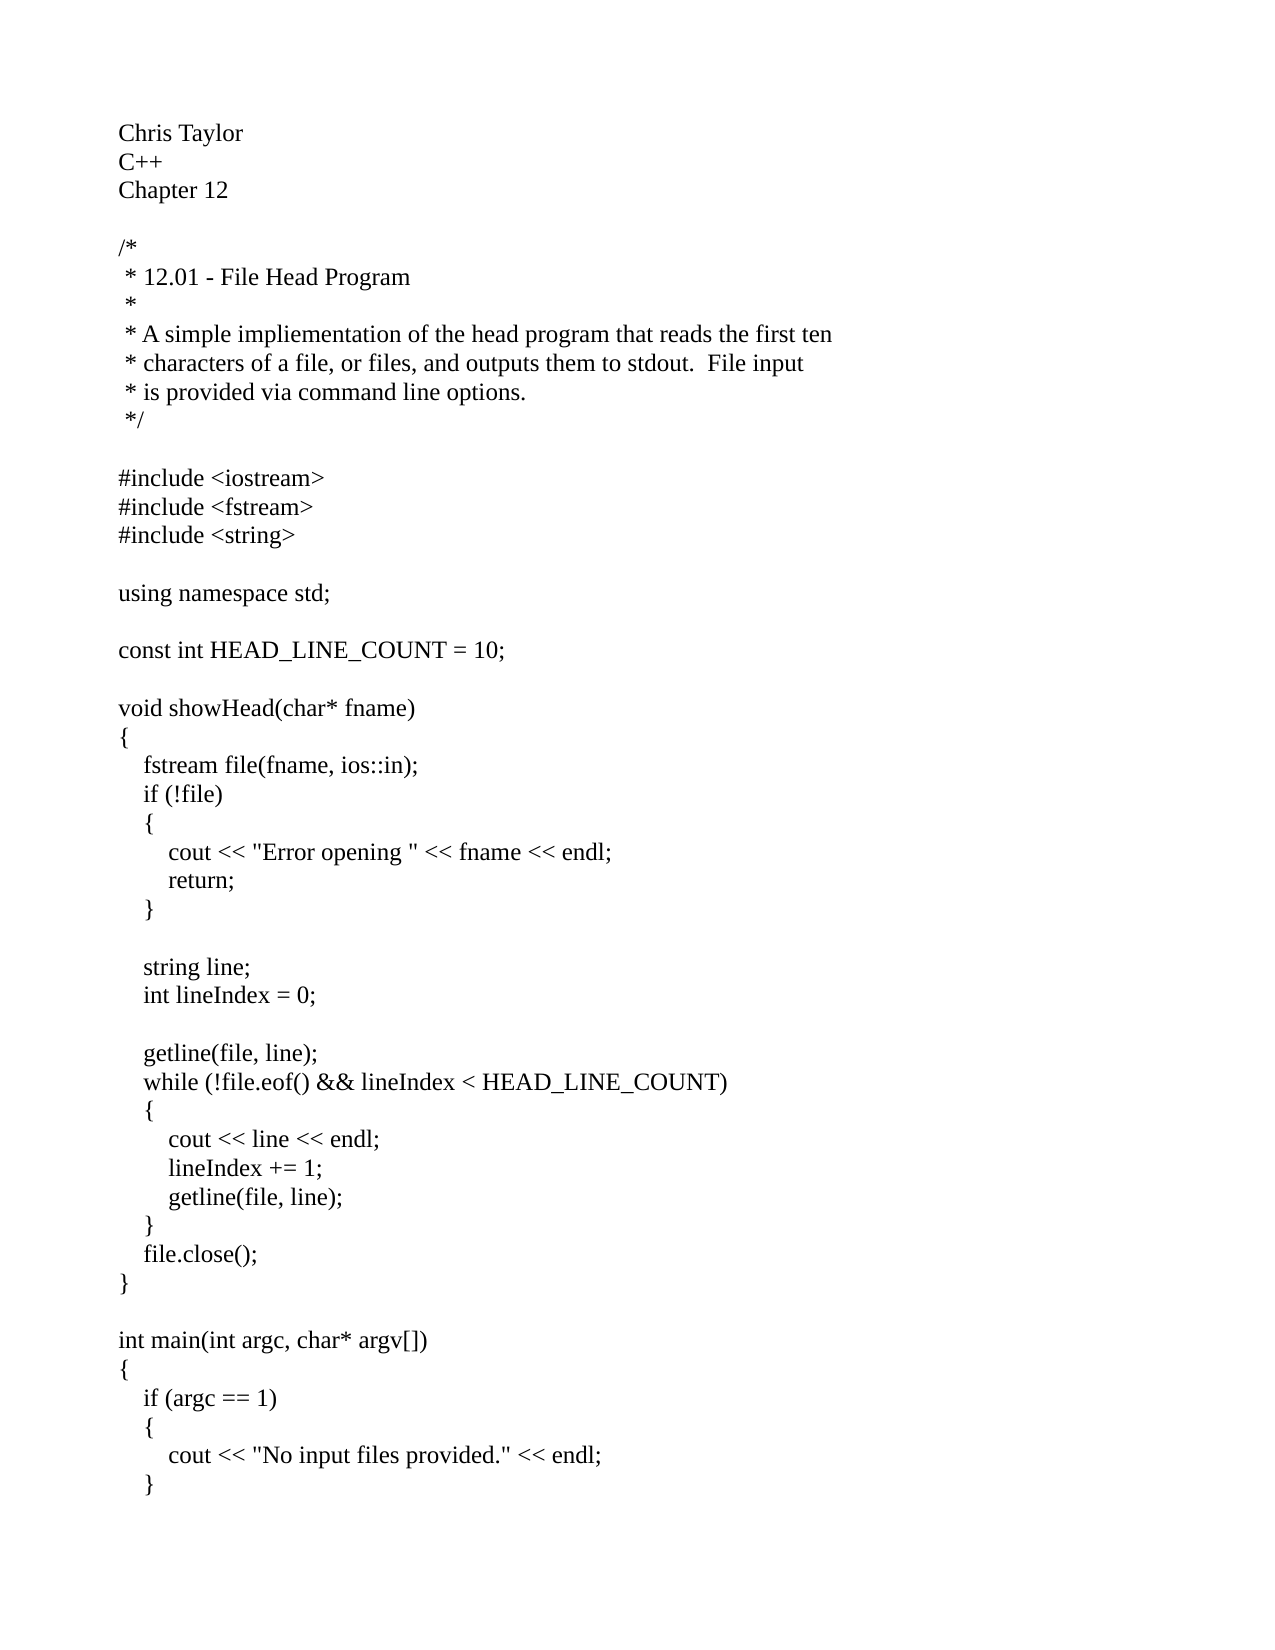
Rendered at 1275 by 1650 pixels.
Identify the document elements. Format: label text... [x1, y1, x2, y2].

text return; [118, 866, 1157, 894]
text * characters of a file, or files, and outputs them to stdout. File input [118, 348, 1157, 377]
text * is provided via command line options. [118, 377, 1157, 406]
text #include <string> [118, 521, 1157, 549]
text int lineIndex = 0; [118, 981, 1157, 1009]
text } [118, 1469, 1157, 1498]
text { [118, 722, 1157, 751]
text Chris Taylor [118, 118, 1157, 147]
text if (argc == 1) [118, 1383, 1157, 1412]
text void showHead(char* fname) [118, 693, 1157, 722]
text { [118, 1412, 1157, 1441]
text * [118, 291, 1157, 319]
text { [118, 1096, 1157, 1124]
text while (!file.eof() && lineIndex < HEAD_LINE_COUNT) [118, 1067, 1157, 1096]
text C++ [118, 147, 1157, 176]
text */ [118, 406, 1157, 434]
text file.close(); [118, 1239, 1157, 1268]
text } [118, 894, 1157, 923]
text getline(file, line); [118, 1038, 1157, 1067]
text #include <fstream> [118, 492, 1157, 521]
text cout << line << endl; [118, 1124, 1157, 1153]
text { [118, 1354, 1157, 1383]
text using namespace std; [118, 578, 1157, 607]
text string line; [118, 952, 1157, 981]
text cout << "Error opening " << fname << endl; [118, 837, 1157, 866]
text if (!file) [118, 779, 1157, 808]
text } [118, 1211, 1157, 1239]
text lineIndex += 1; [118, 1153, 1157, 1182]
text const int HEAD_LINE_COUNT = 10; [118, 636, 1157, 664]
text #include <iostream> [118, 463, 1157, 492]
text cout << "No input files provided." << endl; [118, 1441, 1157, 1469]
text } [118, 1268, 1157, 1297]
text int main(int argc, char* argv[]) [118, 1326, 1157, 1354]
text { [118, 808, 1157, 837]
text getline(file, line); [118, 1182, 1157, 1211]
text Chapter 12 [118, 176, 1157, 204]
text * A simple impliementation of the head program that reads the first ten [118, 319, 1157, 348]
text * 12.01 - File Head Program [118, 262, 1157, 291]
text /* [118, 233, 1157, 262]
text fstream file(fname, ios::in); [118, 751, 1157, 779]
